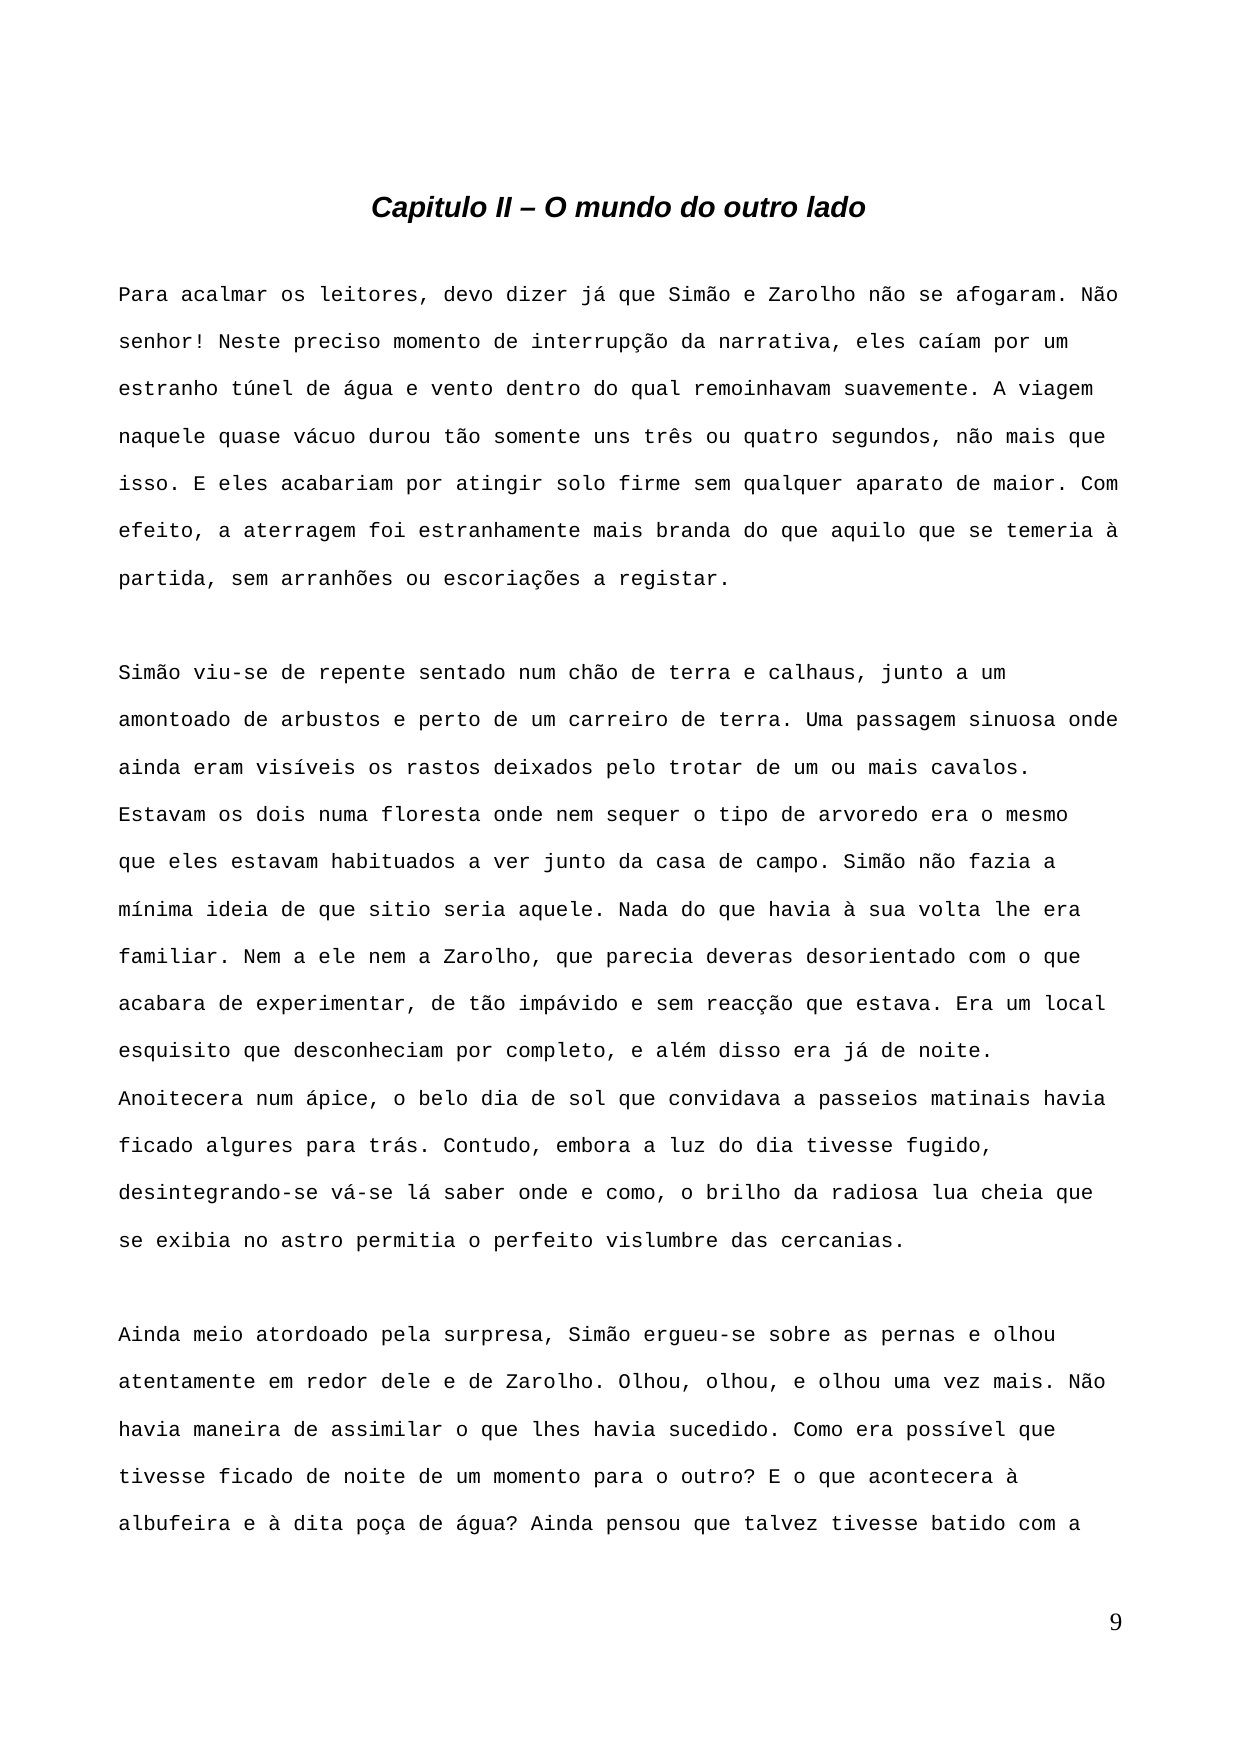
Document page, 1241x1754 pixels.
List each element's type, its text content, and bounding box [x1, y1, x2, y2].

text Simão viu-se de repente sentado num chão de terra e calhaus, junto a um amontoado de arbustos e perto de um carreiro de terra. Uma passagem sinuosa onde ainda eram visíveis os rastos deixados pelo trotar de um ou mais cavalos. Estavam os dois numa floresta onde nem sequer o tipo de arvoredo era o mesmo que eles estavam habituados a ver junto da casa de campo. Simão não fazia a mínima ideia de que sitio seria aquele. Nada do que havia à sua volta lhe era familiar. Nem a ele nem a Zarolho, que parecia deveras desorientado com o que acabara de experimentar, de tão impávido e sem reacção que estava. Era um local esquisito que desconheciam por completo, e além disso era já de noite. Anoitecera num ápice, o belo dia de sol que convidava a passeios matinais havia ficado algures para trás. Contudo, embora a luz do dia tivesse fugido, desintegrando-se vá-se lá saber onde e como, o brilho da radiosa lua cheia que se exibia no astro permitia o perfeito vislumbre das cercanias. Ainda meio atordoado pela surpresa, Simão ergueu-se sobre as pernas e olhou atentamente em redor dele e de Zarolho. Olhou, olhou, e olhou uma vez mais. Não havia maneira de assimilar o que lhes havia sucedido. Como era possível que tivesse ficado de noite de um momento para o outro? E o que acontecera à albufeira e à dita poça de água? Ainda pensou que talvez tivesse batido com a [118, 662, 1122, 1537]
subtitle Capitulo II – O mundo do outro lado [118, 190, 1122, 224]
text Para acalmar os leitores, devo dizer já que Simão e Zarolho não se afogaram. Não senhor! Neste preciso momento de interrupção da narrativa, eles caíam por um estranho túnel de água e vento dentro do qual remoinhavam suavemente. A viagem naquele quase vácuo durou tão somente uns três ou quatro segundos, não mais que isso. E eles acabariam por atingir solo firme sem qualquer aparato de maior. Com efeito, a aterragem foi estranhamente mais branda do que aquilo que se temeria à partida, sem arranhões ou escoriações a registar. [118, 284, 1122, 591]
